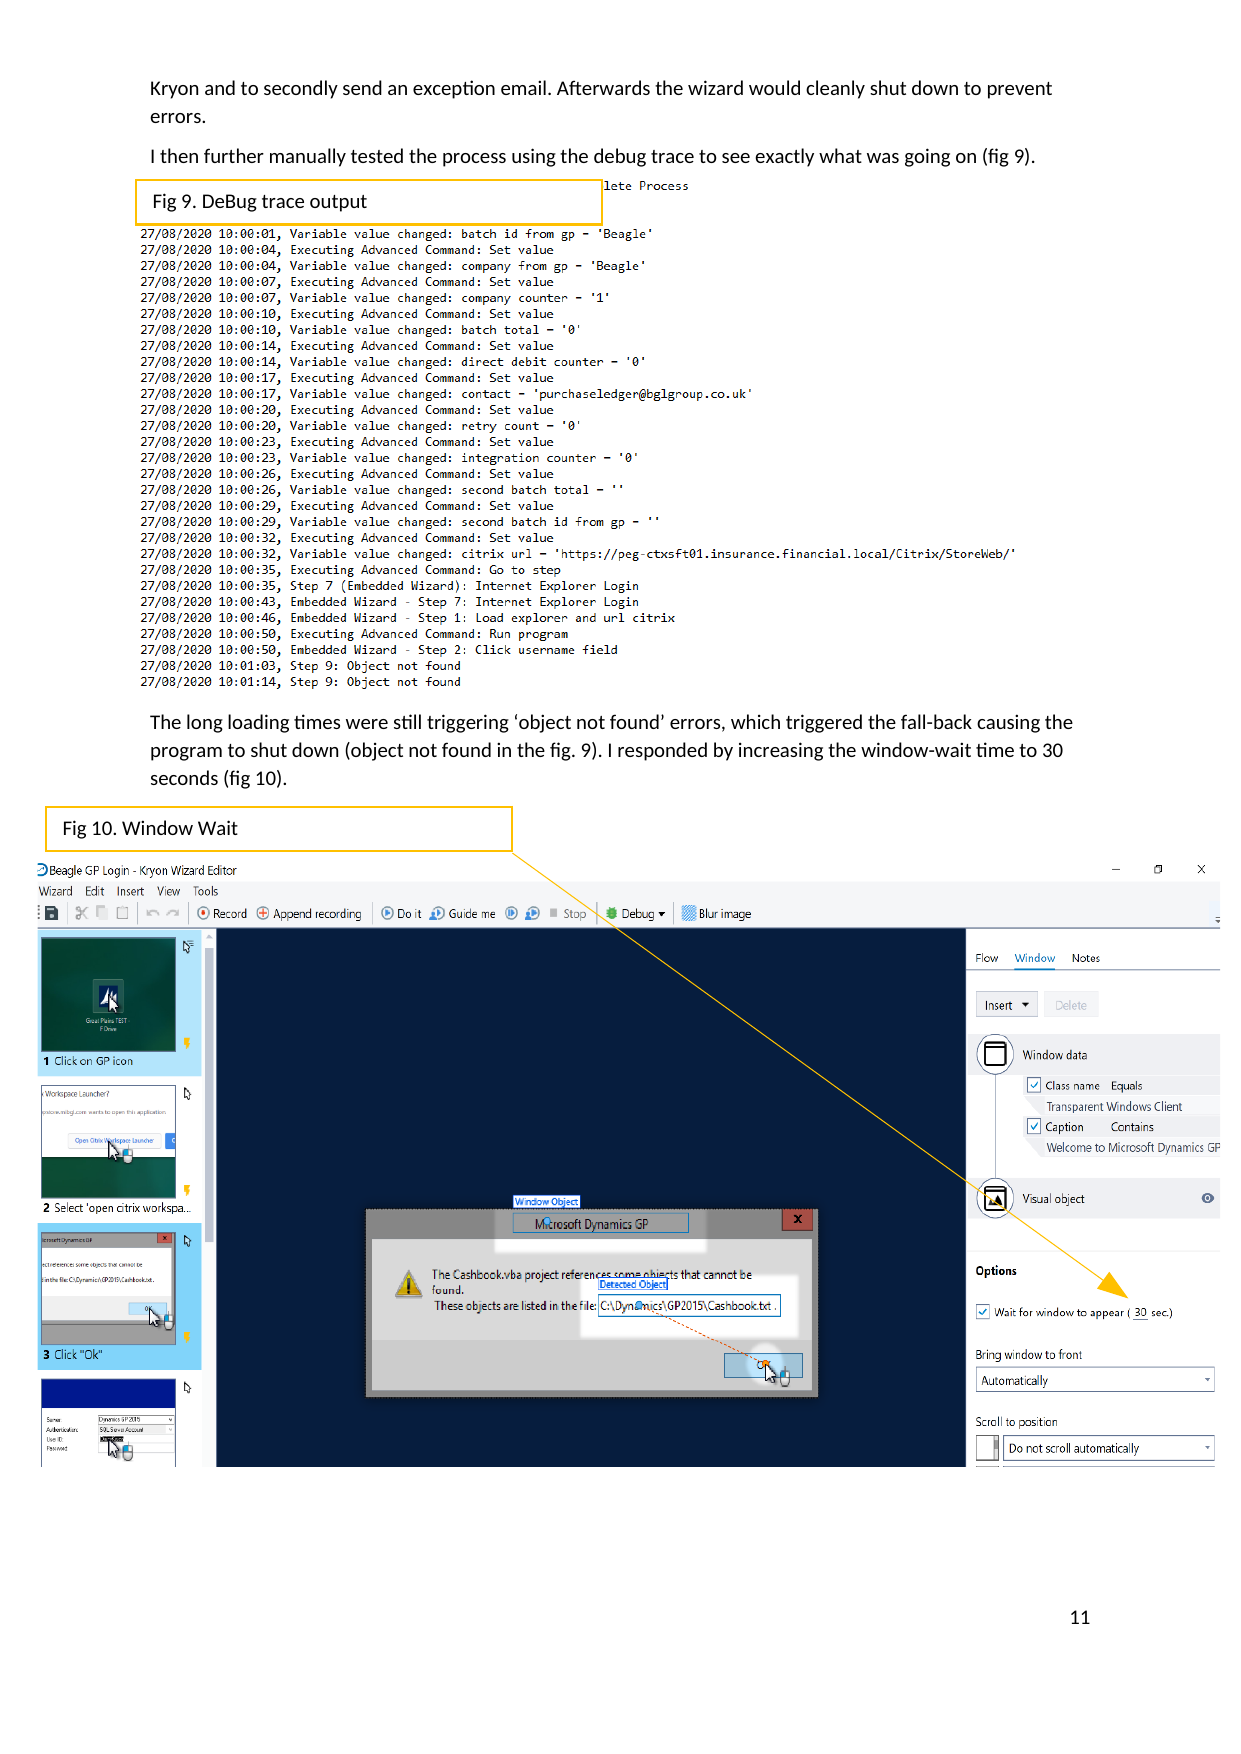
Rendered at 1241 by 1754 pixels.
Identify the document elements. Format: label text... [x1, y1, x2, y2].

text Fig 9. DeBug trace output [152, 188, 586, 214]
text I then further manually tested the process using the debug trace to see exactly what was going on (fig 9). [150, 143, 1090, 169]
text Fig 10. Window Wait [62, 815, 496, 841]
text The long loading times were still triggering ‘object not found’ errors, which triggered the fall-back causing the program to shut down (object not found in the fig. 9). I responded by increasing the window-wait time to 30 seconds (fig 10). [150, 709, 1090, 790]
text Kryon and to secondly send an exception email. Afterwards the wizard would cleanly shut down to prevent errors. [150, 75, 1090, 128]
text [137, 181, 601, 223]
